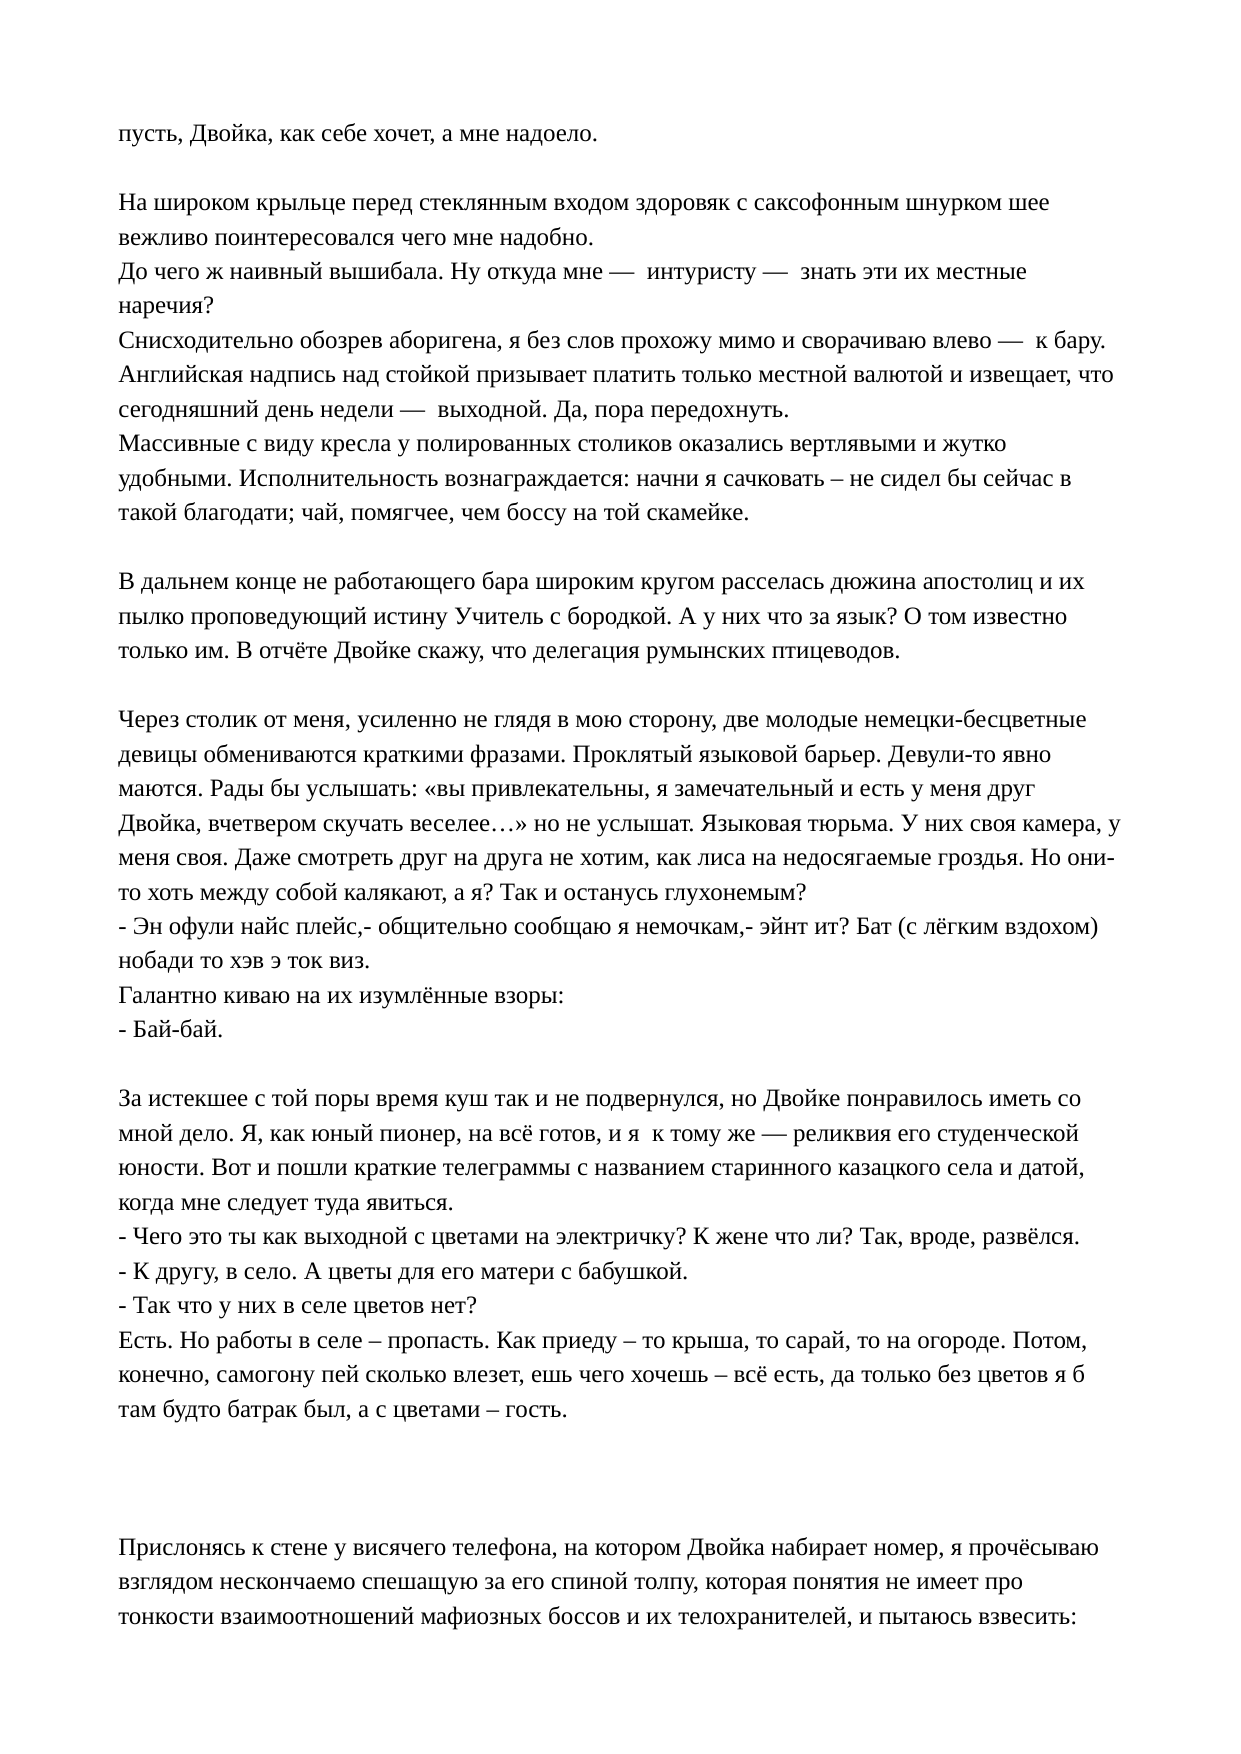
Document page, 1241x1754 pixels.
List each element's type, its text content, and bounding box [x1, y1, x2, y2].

text - Так что у них в селе цветов нет? [118, 1290, 1122, 1319]
text Галантно киваю на их изумлённые взоры: [118, 980, 1122, 1009]
text пусть, Двойка, как себе хочет, а мне надоело. [118, 118, 1122, 147]
text Прислонясь к стене у висячего телефона, на котором Двойка набирает номер, я прочёсываю взглядом нескончаемо спешащую за его спиной толпу, которая понятия не имеет про тонкости взаимоотношений мафиозных боссов и их телохранителей, и пытаюсь взвесить: [118, 1532, 1122, 1629]
text До чего ж наивный вышибала. Ну откуда мне — интуристу — знать эти их местные наречия? [118, 256, 1122, 319]
text Через столик от меня, усиленно не глядя в мою сторону, две молодые немецки-бесцветные девицы обмениваются краткими фразами. Проклятый языковой барьер. Девули-то явно маются. Рады бы услышать: «вы привлекательны, я замечательный и есть у меня друг Двойка, вчетвером скучать веселее…» но не услышат. Языковая тюрьма. У них своя камера, у меня своя. Даже смотреть друг на друга не хотим, как лиса на недосягаемые гроздья. Но они-то хоть между собой калякают, а я? Так и останусь глухонемым? [118, 704, 1122, 905]
text За истекшее с той поры время куш так и не подвернулся, но Двойке понравилось иметь со мной дело. Я, как юный пионер, на всё готов, и я к тому же — реликвия его студенческой юности. Вот и пошли краткие телеграммы с названием старинного казацкого села и датой, когда мне следует туда явиться. [118, 1083, 1122, 1216]
text - Бай-бай. [118, 1014, 1122, 1043]
text - К другу, в село. А цветы для его матери с бабушкой. [118, 1256, 1122, 1285]
text - Эн офули найс плейс,- общительно сообщаю я немочкам,- эйнт ит? Бат (с лёгким вздохом) нобади то хэв э ток виз. [118, 911, 1122, 974]
text - Чего это ты как выходной с цветами на электричку? К жене что ли? Так, вроде, развёлся. [118, 1221, 1122, 1250]
text Массивные с виду кресла у полированных столиков оказались вертлявыми и жутко удобными. Исполнительность вознаграждается: начни я сачковать – не сидел бы сейчас в такой благодати; чай, помягчее, чем боссу на той скамейке. [118, 428, 1122, 526]
text На широком крыльце перед стеклянным входом здоровяк с саксофонным шнурком шее вежливо поинтересовался чего мне надобно. [118, 187, 1122, 250]
text Английская надпись над стойкой призывает платить только местной валютой и извещает, что сегодняшний день недели — выходной. Да, пора передохнуть. [118, 359, 1122, 423]
text Есть. Но работы в селе – пропасть. Как приеду – то крыша, то сарай, то на огороде. Потом, конечно, самогону пей сколько влезет, ешь чего хочешь – всё есть, да только без цветов я б там будто батрак был, а с цветами – гость. [118, 1325, 1122, 1423]
text В дальнем конце не работающего бара широким кругом расселась дюжина апостолиц и их пылко проповедующий истину Учитель с бородкой. А у них что за язык? О том известно только им. В отчёте Двойке скажу, что делегация румынских птицеводов. [118, 566, 1122, 664]
text Снисходительно обозрев аборигена, я без слов прохожу мимо и сворачиваю влево — к бару. [118, 325, 1122, 354]
